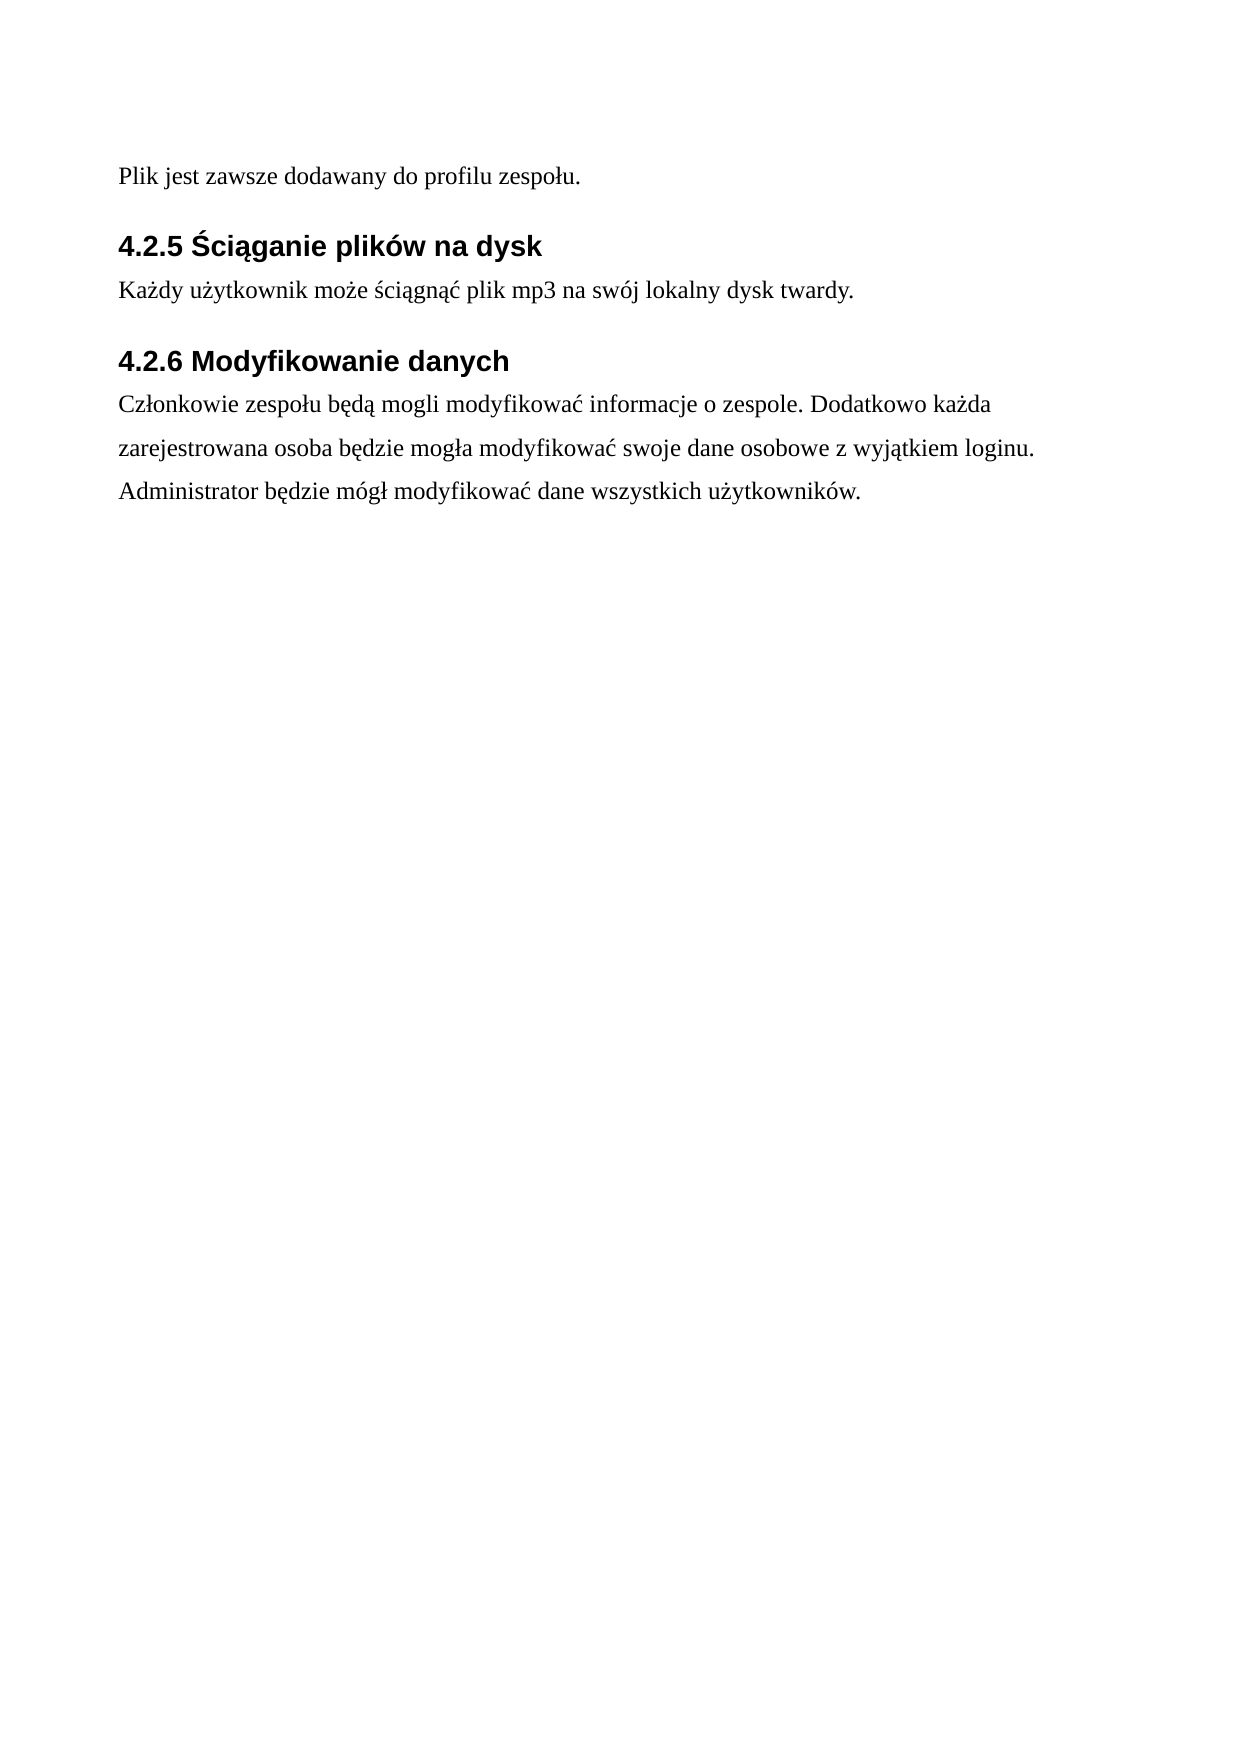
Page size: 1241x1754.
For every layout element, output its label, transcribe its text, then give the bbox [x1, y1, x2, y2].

text Plik jest zawsze dodawany do profilu zespołu. [118, 161, 1122, 190]
subtitle 4.2.6 Modyfikowanie danych [118, 343, 1122, 377]
text Członkowie zespołu będą mogli modyfikować informacje o zespole. Dodatkowo każda zarejestrowana osoba będzie mogła modyfikować swoje dane osobowe z wyjątkiem loginu. Administrator będzie mógł modyfikować dane wszystkich użytkowników. [118, 389, 1122, 504]
subtitle 4.2.5 Ściąganie plików na dysk [118, 229, 1122, 263]
text Każdy użytkownik może ściągnąć plik mp3 na swój lokalny dysk twardy. [118, 275, 1122, 304]
